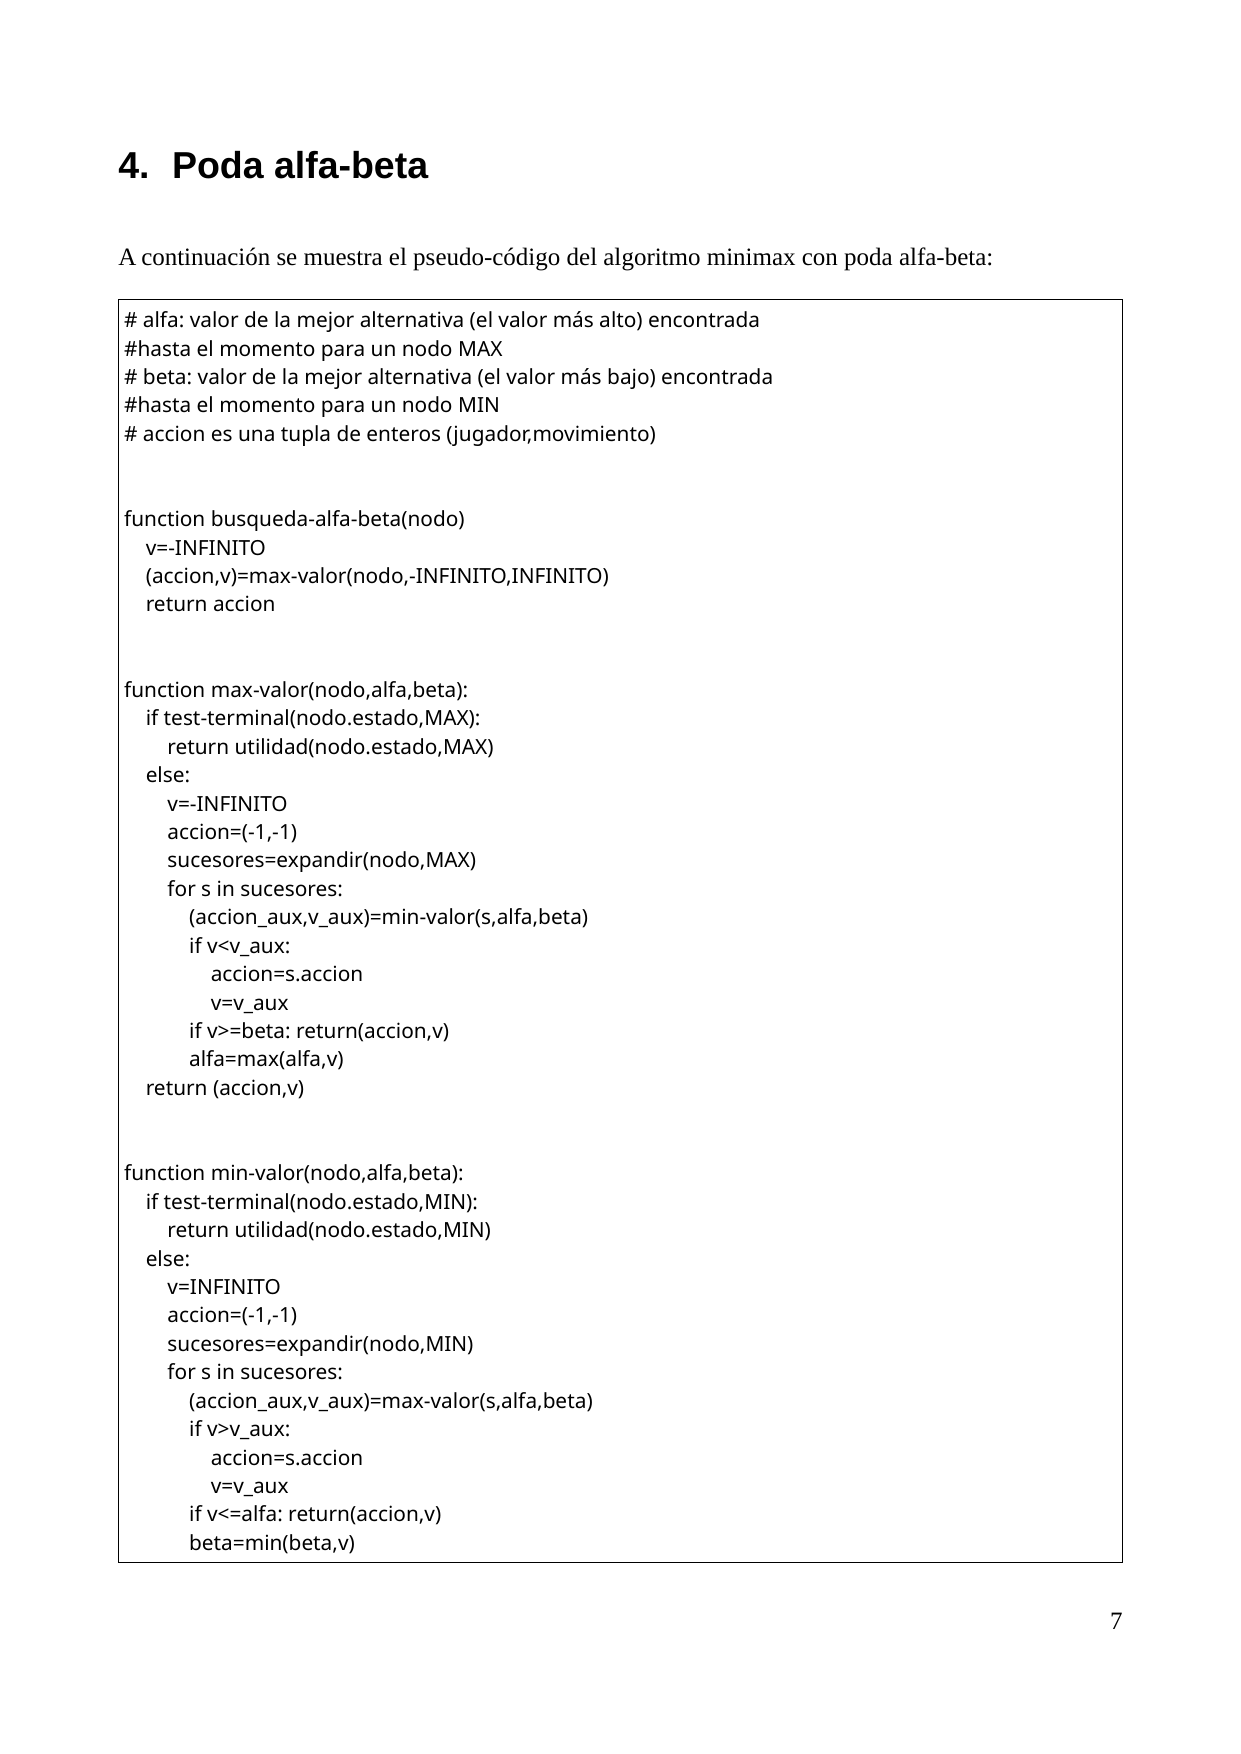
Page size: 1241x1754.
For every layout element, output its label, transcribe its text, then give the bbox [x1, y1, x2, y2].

text A continuación se muestra el pseudo-código del algoritmo minimax con poda alfa-beta: [118, 242, 1122, 271]
title Poda alfa-beta [118, 143, 1122, 186]
table_header # alfa: valor de la mejor alternativa (el valor más alto) encontrada #hasta el momento para un nodo MAX # beta: valor de la mejor alternativa (el valor más bajo) encontrada #hasta el momento para un nodo MIN # accion es una tupla de enteros (jugador,movimiento) function busqueda-alfa-beta(nodo) v=-INFINITO (accion,v)=max-valor(nodo,-INFINITO,INFINITO) return accion function max-valor(nodo,alfa,beta): if test-terminal(nodo.estado,MAX): return utilidad(nodo.estado,MAX) else: v=-INFINITO accion=(-1,-1) sucesores=expandir(nodo,MAX) for s in sucesores: (accion_aux,v_aux)=min-valor(s,alfa,beta) if v<v_aux: accion=s.accion v=v_aux if v>=beta: return(accion,v) alfa=max(alfa,v) return (accion,v) function min-valor(nodo,alfa,beta): if test-terminal(nodo.estado,MIN): return utilidad(nodo.estado,MIN) else: v=INFINITO accion=(-1,-1) sucesores=expandir(nodo,MIN) for s in sucesores: (accion_aux,v_aux)=max-valor(s,alfa,beta) if v>v_aux: accion=s.accion v=v_aux if v<=alfa: return(accion,v) beta=min(beta,v) [119, 300, 1122, 1562]
